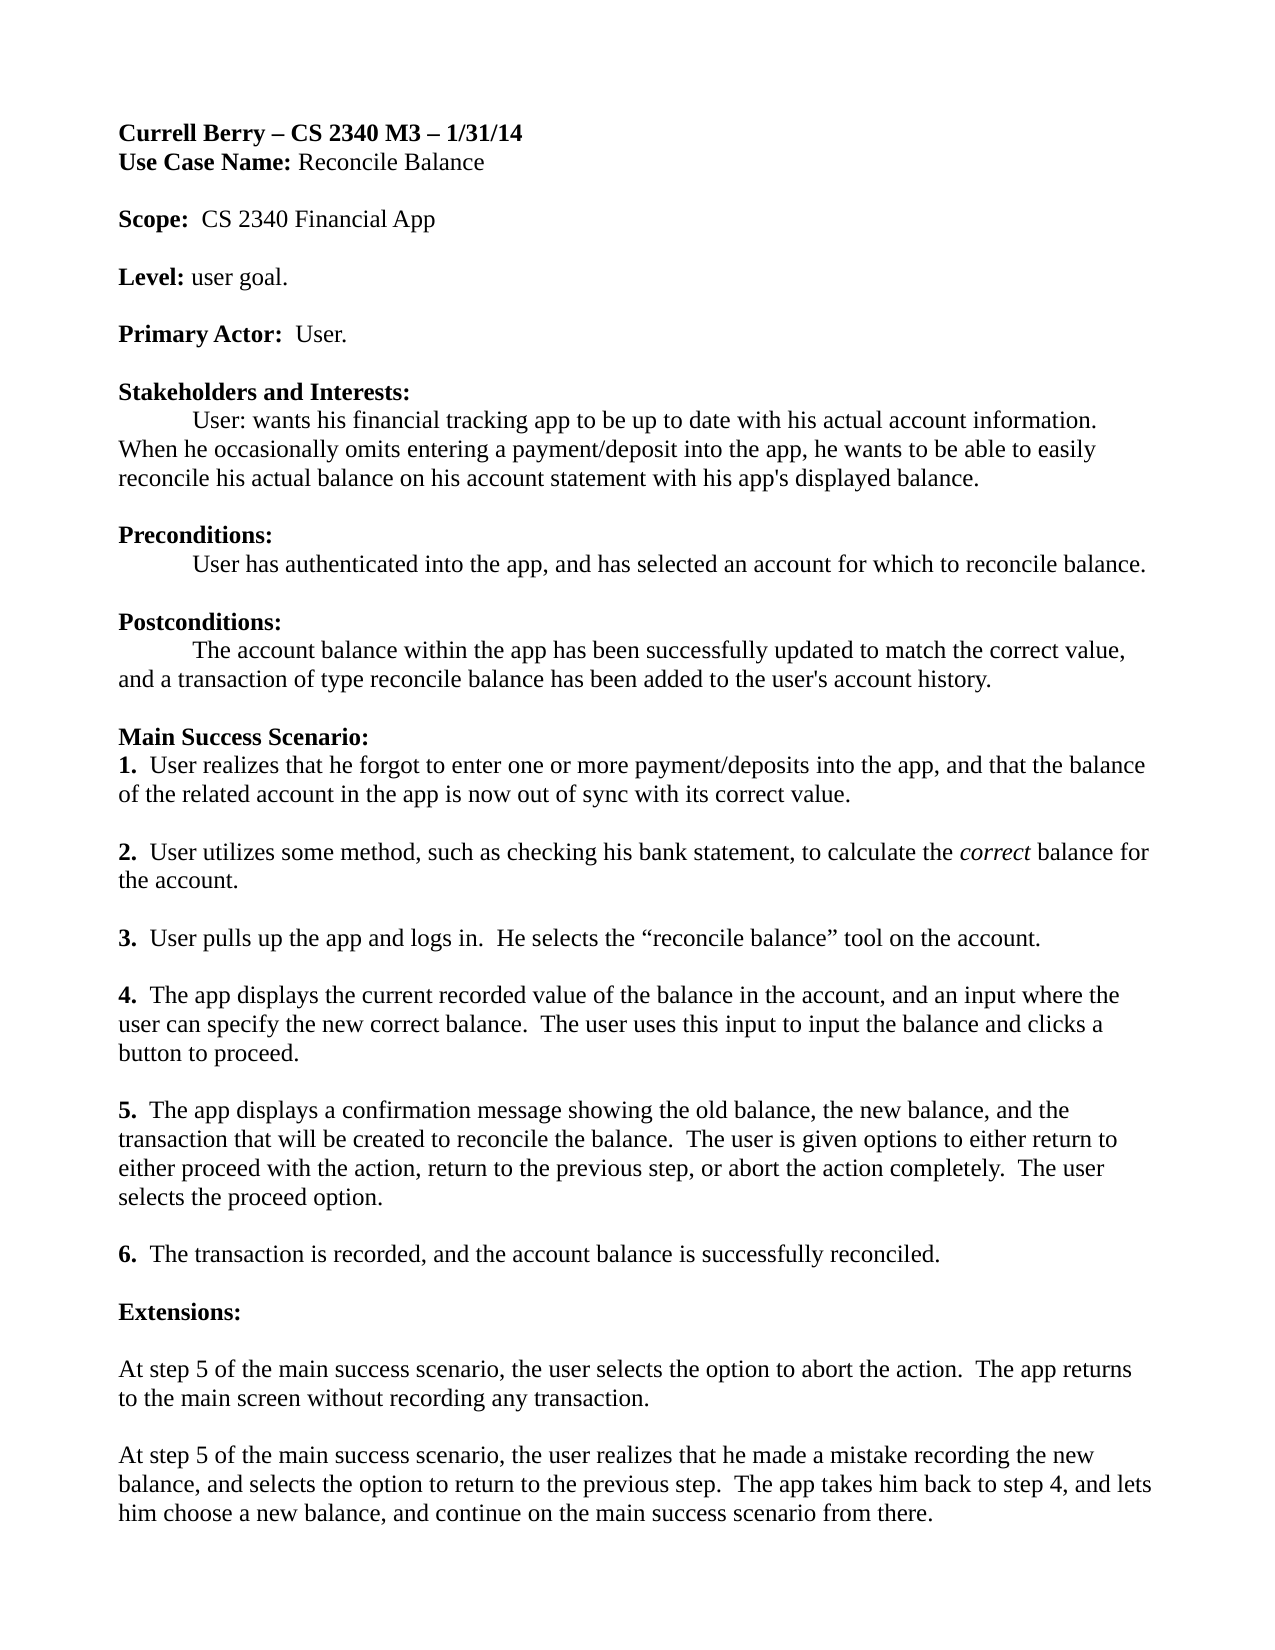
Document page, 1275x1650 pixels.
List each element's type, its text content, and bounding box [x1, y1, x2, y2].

text Currell Berry – CS 2340 M3 – 1/31/14 [118, 118, 1157, 147]
text 5. The app displays a confirmation message showing the old balance, the new balance, and the transaction that will be created to reconcile the balance. The user is given options to either return to either proceed with the action, return to the previous step, or abort the action completely. The user selects the proceed option. [118, 1096, 1157, 1211]
text Use Case Name: Reconcile Balance [118, 147, 1157, 176]
text 1. User realizes that he forgot to enter one or more payment/deposits into the app, and that the balance of the related account in the app is now out of sync with its correct value. [118, 751, 1157, 808]
text Main Success Scenario: [118, 722, 1157, 751]
text At step 5 of the main success scenario, the user realizes that he made a mistake recording the new balance, and selects the option to return to the previous step. The app takes him back to step 4, and lets him choose a new balance, and continue on the main success scenario from there. [118, 1441, 1157, 1527]
text Postconditions: [118, 607, 1157, 636]
text 3. User pulls up the app and logs in. He selects the “reconcile balance” tool on the account. [118, 923, 1157, 952]
text 4. The app displays the current recorded value of the balance in the account, and an input where the user can specify the new correct balance. The user uses this input to input the balance and clicks a button to proceed. [118, 981, 1157, 1067]
text The account balance within the app has been successfully updated to match the correct value, and a transaction of type reconcile balance has been added to the user's account history. [118, 636, 1157, 693]
text Preconditions: [118, 521, 1157, 549]
text Level: user goal. [118, 262, 1157, 291]
text Stakeholders and Interests: [118, 377, 1157, 406]
text Primary Actor: User. [118, 319, 1157, 348]
text 2. User utilizes some method, such as checking his bank statement, to calculate the correct balance for the account. [118, 837, 1157, 894]
text 6. The transaction is recorded, and the account balance is successfully reconciled. [118, 1239, 1157, 1268]
text User has authenticated into the app, and has selected an account for which to reconcile balance. [118, 549, 1157, 578]
text Scope: CS 2340 Financial App [118, 204, 1157, 233]
text User: wants his financial tracking app to be up to date with his actual account information. When he occasionally omits entering a payment/deposit into the app, he wants to be able to easily reconcile his actual balance on his account statement with his app's displayed balance. [118, 406, 1157, 492]
text At step 5 of the main success scenario, the user selects the option to abort the action. The app returns to the main screen without recording any transaction. [118, 1354, 1157, 1412]
text Extensions: [118, 1297, 1157, 1326]
